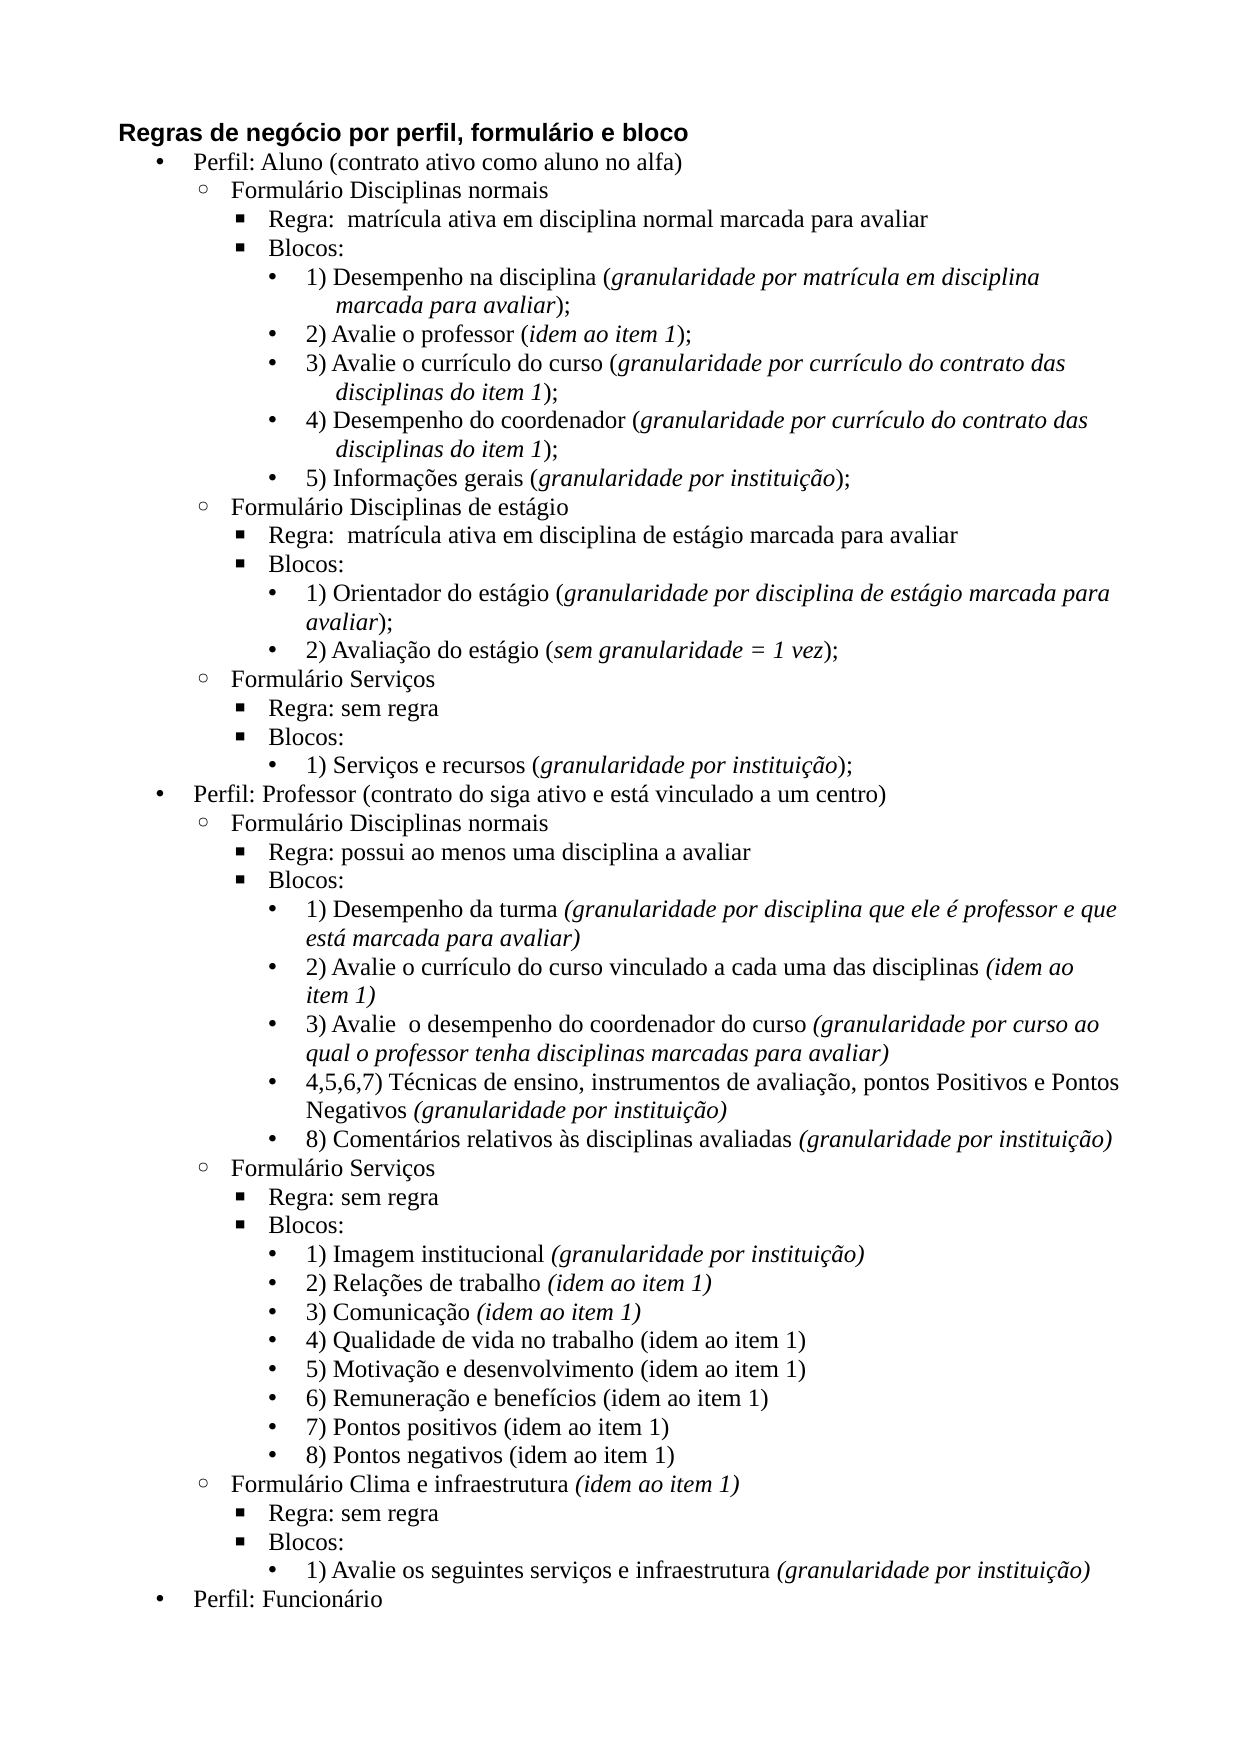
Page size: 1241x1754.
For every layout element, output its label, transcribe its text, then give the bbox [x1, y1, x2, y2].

list 5) Informações gerais (granularidade por instituição); [268, 463, 1122, 492]
list 1) Orientador do estágio (granularidade por disciplina de estágio marcada para avaliar); [268, 578, 1122, 636]
list Formulário Disciplinas normais [193, 176, 1122, 204]
list Blocos: [231, 549, 1122, 578]
list Perfil: Aluno (contrato ativo como aluno no alfa) [156, 147, 1122, 176]
list 1) Imagem institucional (granularidade por instituição) [268, 1239, 1122, 1268]
list Formulário Disciplinas normais [193, 808, 1122, 837]
list 1) Avalie os seguintes serviços e infraestrutura (granularidade por instituição) [268, 1556, 1122, 1584]
list Regra: matrícula ativa em disciplina de estágio marcada para avaliar [231, 521, 1122, 549]
list 3) Avalie o currículo do curso (granularidade por currículo do contrato das disciplinas do item 1); [268, 348, 1122, 406]
list Regra: possui ao menos uma disciplina a avaliar [231, 837, 1122, 866]
subtitle Regras de negócio por perfil, formulário e bloco [118, 118, 1122, 147]
list Regra: sem regra [231, 693, 1122, 722]
list 5) Motivação e desenvolvimento (idem ao item 1) [268, 1354, 1122, 1383]
list Blocos: [231, 1527, 1122, 1556]
list 2) Avaliação do estágio (sem granularidade = 1 vez); [268, 636, 1122, 664]
list 1) Desempenho da turma (granularidade por disciplina que ele é professor e que está marcada para avaliar) [268, 894, 1122, 952]
list Regra: matrícula ativa em disciplina normal marcada para avaliar [231, 204, 1122, 233]
list 6) Remuneração e benefícios (idem ao item 1) [268, 1383, 1122, 1412]
list 7) Pontos positivos (idem ao item 1) [268, 1412, 1122, 1441]
list 1) Desempenho na disciplina (granularidade por matrícula em disciplina marcada para avaliar); [268, 262, 1122, 319]
list Blocos: [231, 1211, 1122, 1239]
list Regra: sem regra [231, 1182, 1122, 1211]
list Formulário Disciplinas de estágio [193, 492, 1122, 521]
list Perfil: Funcionário [156, 1584, 1122, 1613]
list 3) Comunicação (idem ao item 1) [268, 1297, 1122, 1326]
list Perfil: Professor (contrato do siga ativo e está vinculado a um centro) [156, 779, 1122, 808]
list 2) Relações de trabalho (idem ao item 1) [268, 1268, 1122, 1297]
list Regra: sem regra [231, 1498, 1122, 1527]
list Blocos: [231, 233, 1122, 262]
list Blocos: [231, 722, 1122, 751]
list 3) Avalie o desempenho do coordenador do curso (granularidade por curso ao qual o professor tenha disciplinas marcadas para avaliar) [268, 1009, 1122, 1067]
list Blocos: [231, 866, 1122, 894]
list 8) Comentários relativos às disciplinas avaliadas (granularidade por instituição) [268, 1124, 1122, 1153]
list 2) Avalie o currículo do curso vinculado a cada uma das disciplinas (idem ao item 1) [268, 952, 1122, 1009]
list Formulário Clima e infraestrutura (idem ao item 1) [193, 1469, 1122, 1498]
list 4) Qualidade de vida no trabalho (idem ao item 1) [268, 1326, 1122, 1354]
list Formulário Serviços [193, 664, 1122, 693]
list 4) Desempenho do coordenador (granularidade por currículo do contrato das disciplinas do item 1); [268, 406, 1122, 463]
list 8) Pontos negativos (idem ao item 1) [268, 1441, 1122, 1469]
list 1) Serviços e recursos (granularidade por instituição); [268, 751, 1122, 779]
list 4,5,6,7) Técnicas de ensino, instrumentos de avaliação, pontos Positivos e Pontos Negativos (granularidade por instituição) [268, 1067, 1122, 1124]
list 2) Avalie o professor (idem ao item 1); [268, 319, 1122, 348]
list Formulário Serviços [193, 1153, 1122, 1182]
